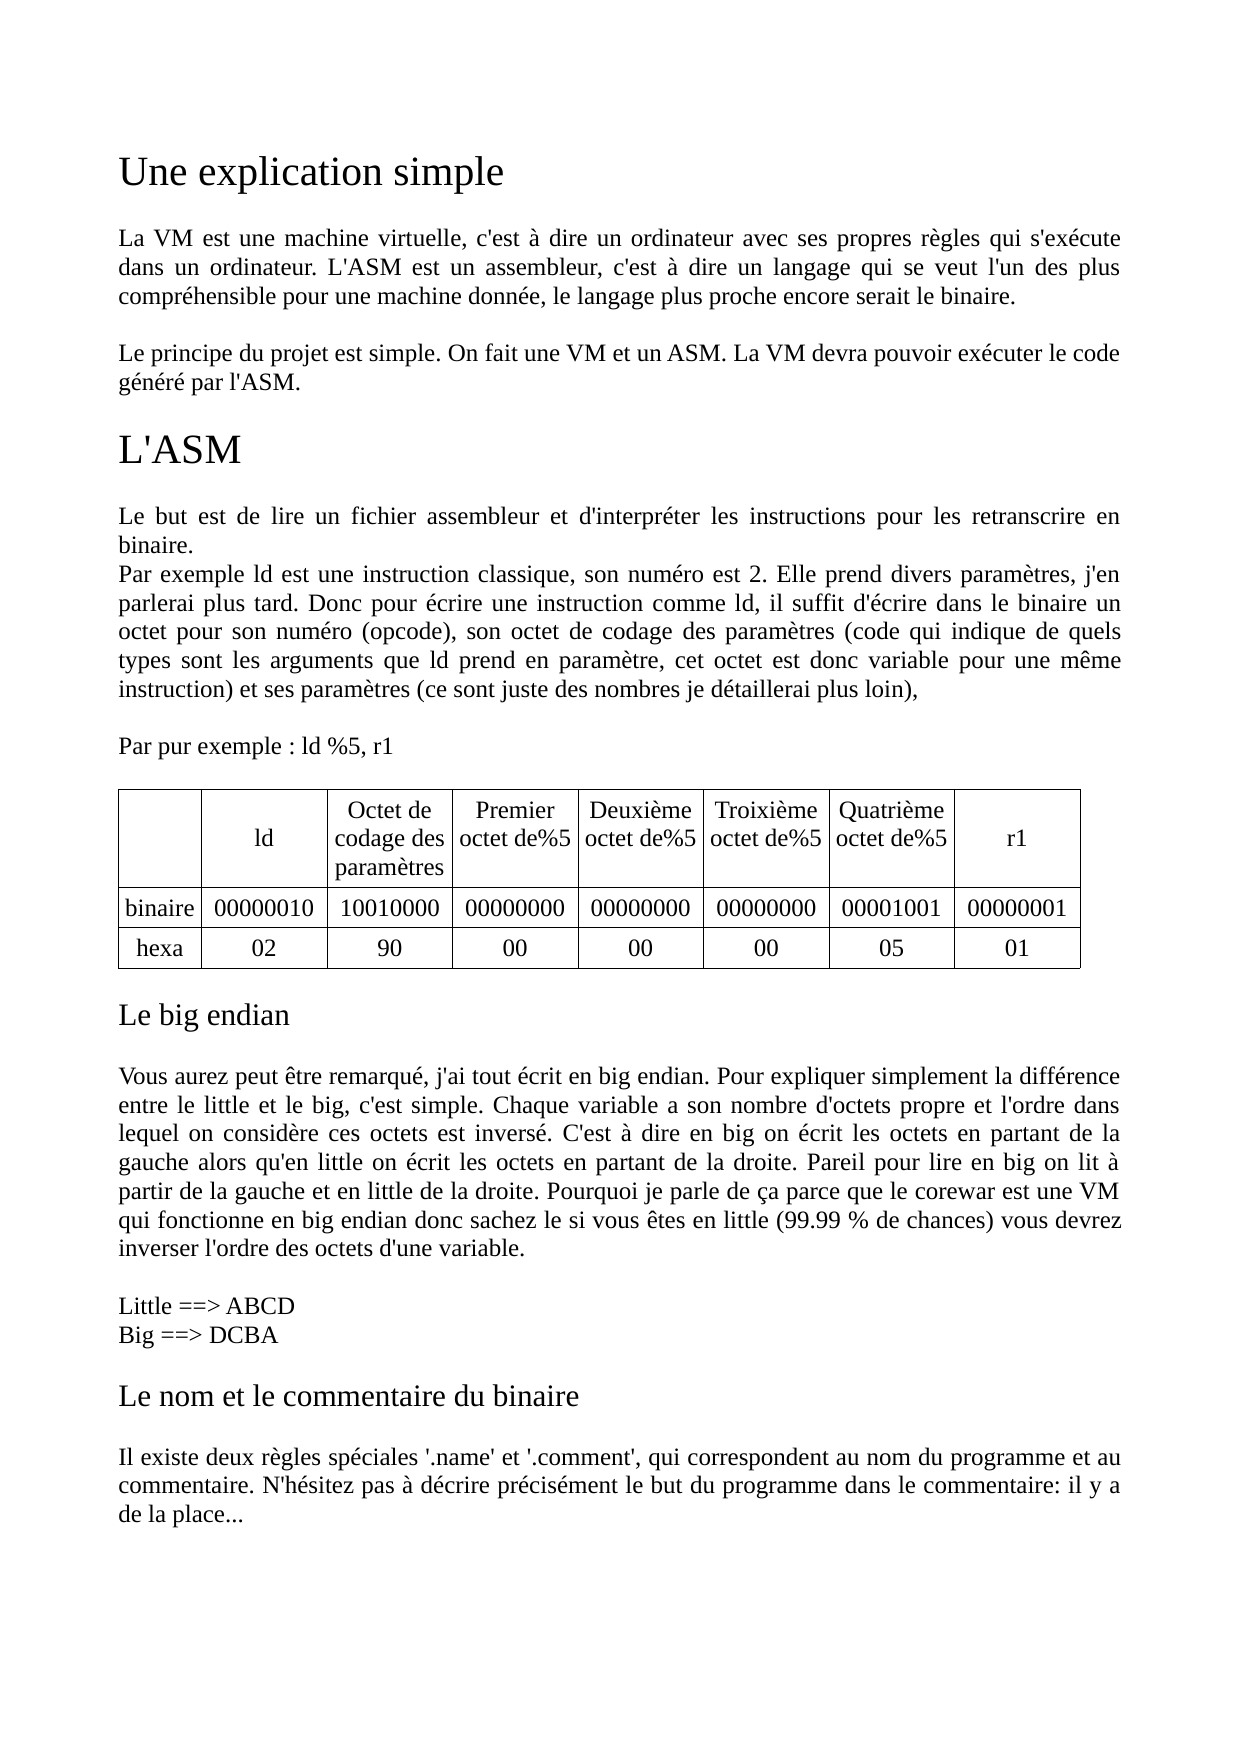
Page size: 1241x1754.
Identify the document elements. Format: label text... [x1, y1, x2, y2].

table_cell 00000010 [202, 888, 327, 927]
text Le nom et le commentaire du binaire [118, 1377, 1122, 1413]
table_header r1 [955, 790, 1080, 887]
text Par pur exemple : ld %5, r1 [118, 731, 1122, 760]
table_cell 00000000 [704, 888, 829, 927]
table_cell 00000000 [453, 888, 578, 927]
text Vous aurez peut être remarqué, j'ai tout écrit en big endian. Pour expliquer simplement la différence entre le little et le big, c'est simple. Chaque variable a son nombre d'octets propre et l'ordre dans lequel on considère ces octets est inversé. C'est à dire en big on écrit les octets en partant de la gauche alors qu'en little on écrit les octets en partant de la droite. Pareil pour lire en big on lit à partir de la gauche et en little de la droite. Pourquoi je parle de ça parce que le corewar est une VM qui fonctionne en big endian donc sachez le si vous êtes en little (99.99 % de chances) vous devrez inverser l'ordre des octets d'une variable. [118, 1061, 1122, 1262]
text Little ==> ABCD [118, 1291, 1122, 1320]
table_cell 10010000 [328, 888, 452, 927]
table_cell 00 [704, 928, 829, 967]
table_header [119, 790, 201, 887]
text Il existe deux règles spéciales '.name' et '.comment', qui correspondent au nom du programme et au commentaire. N'hésitez pas à décrire précisément le but du programme dans le commentaire: il y a de la place... [118, 1442, 1122, 1528]
table_header ld [202, 790, 327, 887]
text Le big endian [118, 996, 1122, 1032]
table_header Octet de codage des paramètres [328, 790, 452, 887]
table_cell 01 [955, 928, 1080, 967]
table_cell 00 [453, 928, 578, 967]
table_cell binaire [119, 888, 201, 927]
text Par exemple ld est une instruction classique, son numéro est 2. Elle prend divers paramètres, j'en parlerai plus tard. Donc pour écrire une instruction comme ld, il suffit d'écrire dans le binaire un octet pour son numéro (opcode), son octet de codage des paramètres (code qui indique de quels types sont les arguments que ld prend en paramètre, cet octet est donc variable pour une même instruction) et ses paramètres (ce sont juste des nombres je détaillerai plus loin), [118, 559, 1122, 703]
table_header Premier octet de%5 [453, 790, 578, 887]
text Le principe du projet est simple. On fait une VM et un ASM. La VM devra pouvoir exécuter le code généré par l'ASM. [118, 338, 1122, 396]
text Le but est de lire un fichier assembleur et d'interpréter les instructions pour les retranscrire en binaire. [118, 501, 1122, 559]
text Une explication simple [118, 147, 1122, 195]
text Big ==> DCBA [118, 1320, 1122, 1348]
table_cell 00000001 [955, 888, 1080, 927]
table_cell 00001001 [830, 888, 954, 927]
table_cell 05 [830, 928, 954, 967]
table_cell 00000000 [579, 888, 703, 927]
table_cell 02 [202, 928, 327, 967]
table_cell 00 [579, 928, 703, 967]
table_header Quatrième octet de%5 [830, 790, 954, 887]
table_cell 90 [328, 928, 452, 967]
text La VM est une machine virtuelle, c'est à dire un ordinateur avec ses propres règles qui s'exécute dans un ordinateur. L'ASM est un assembleur, c'est à dire un langage qui se veut l'un des plus compréhensible pour une machine donnée, le langage plus proche encore serait le binaire. [118, 223, 1122, 310]
text L'ASM [118, 425, 1122, 473]
table_header Troixième octet de%5 [704, 790, 829, 887]
table_cell hexa [119, 928, 201, 967]
table_header Deuxième octet de%5 [579, 790, 703, 887]
